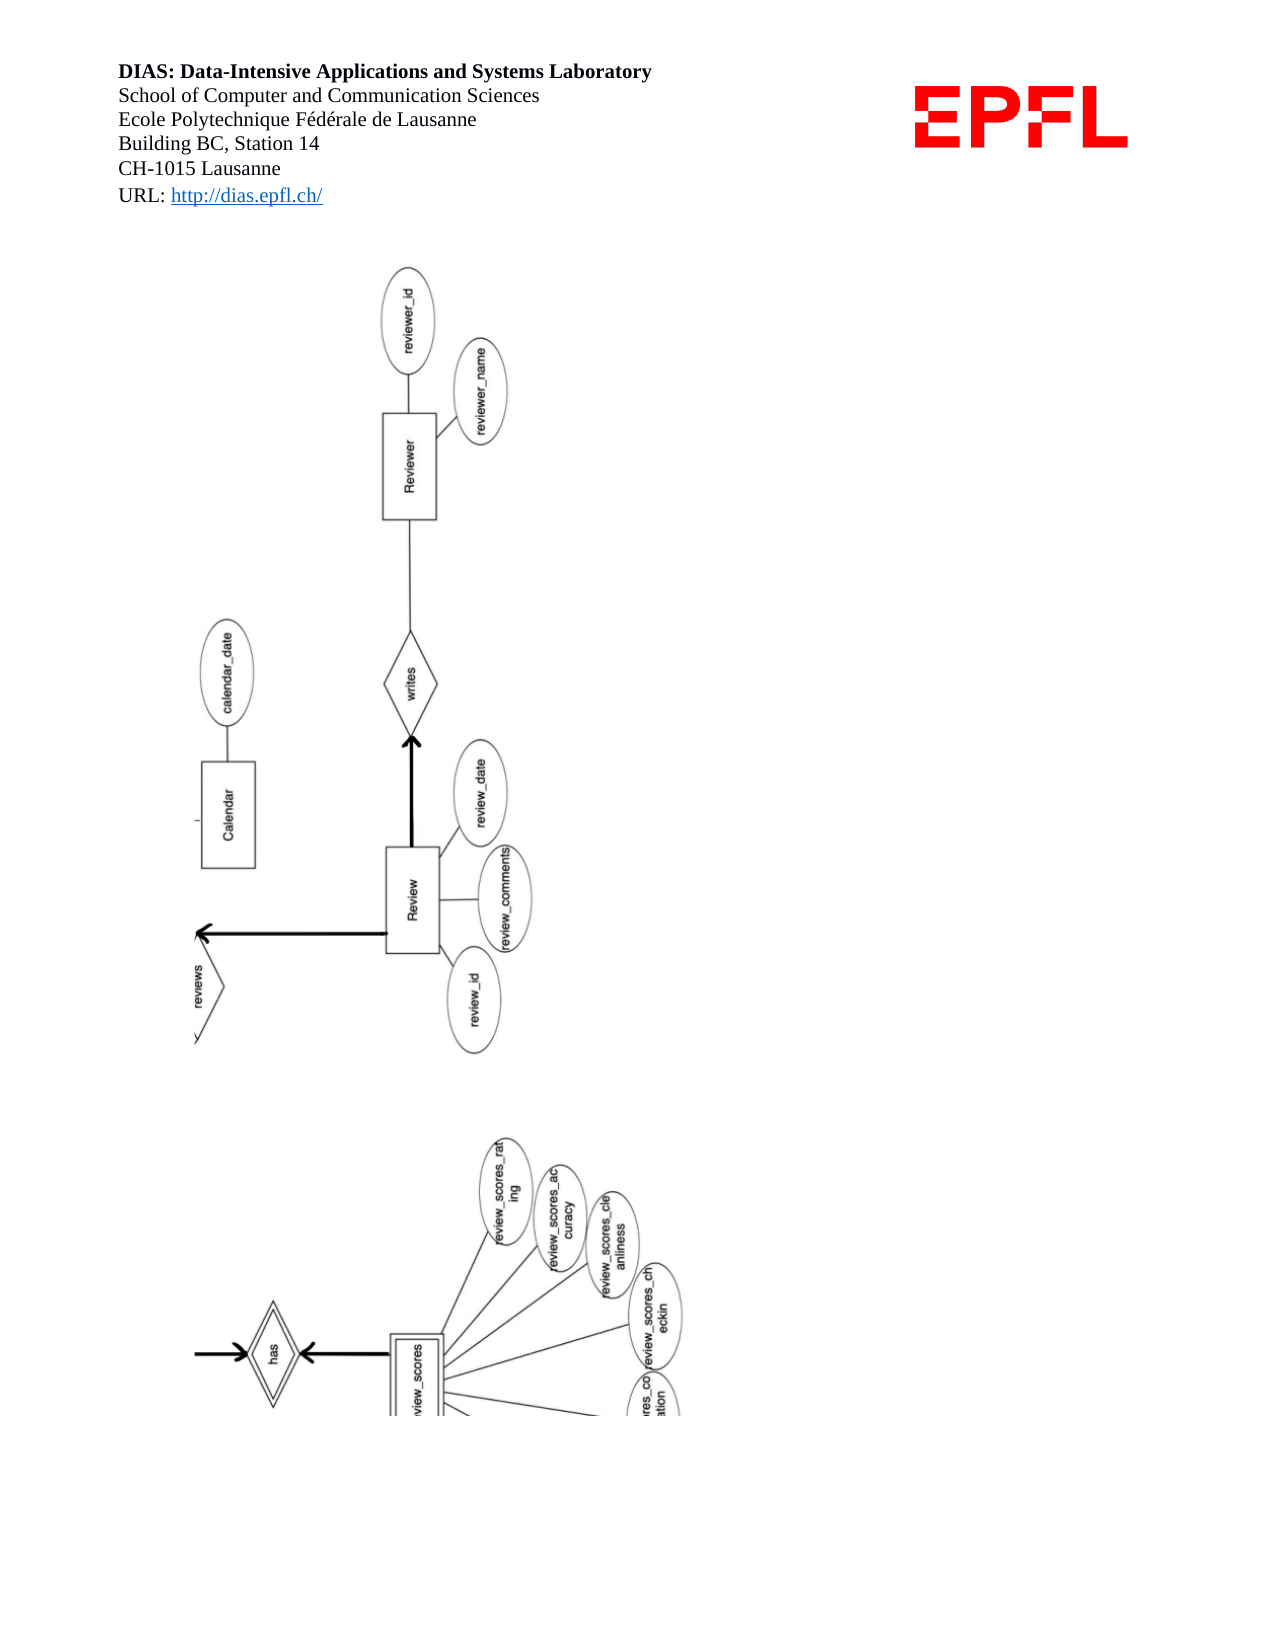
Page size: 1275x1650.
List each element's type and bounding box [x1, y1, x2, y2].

picture [888, 59, 1154, 174]
picture [194, 260, 1081, 1416]
